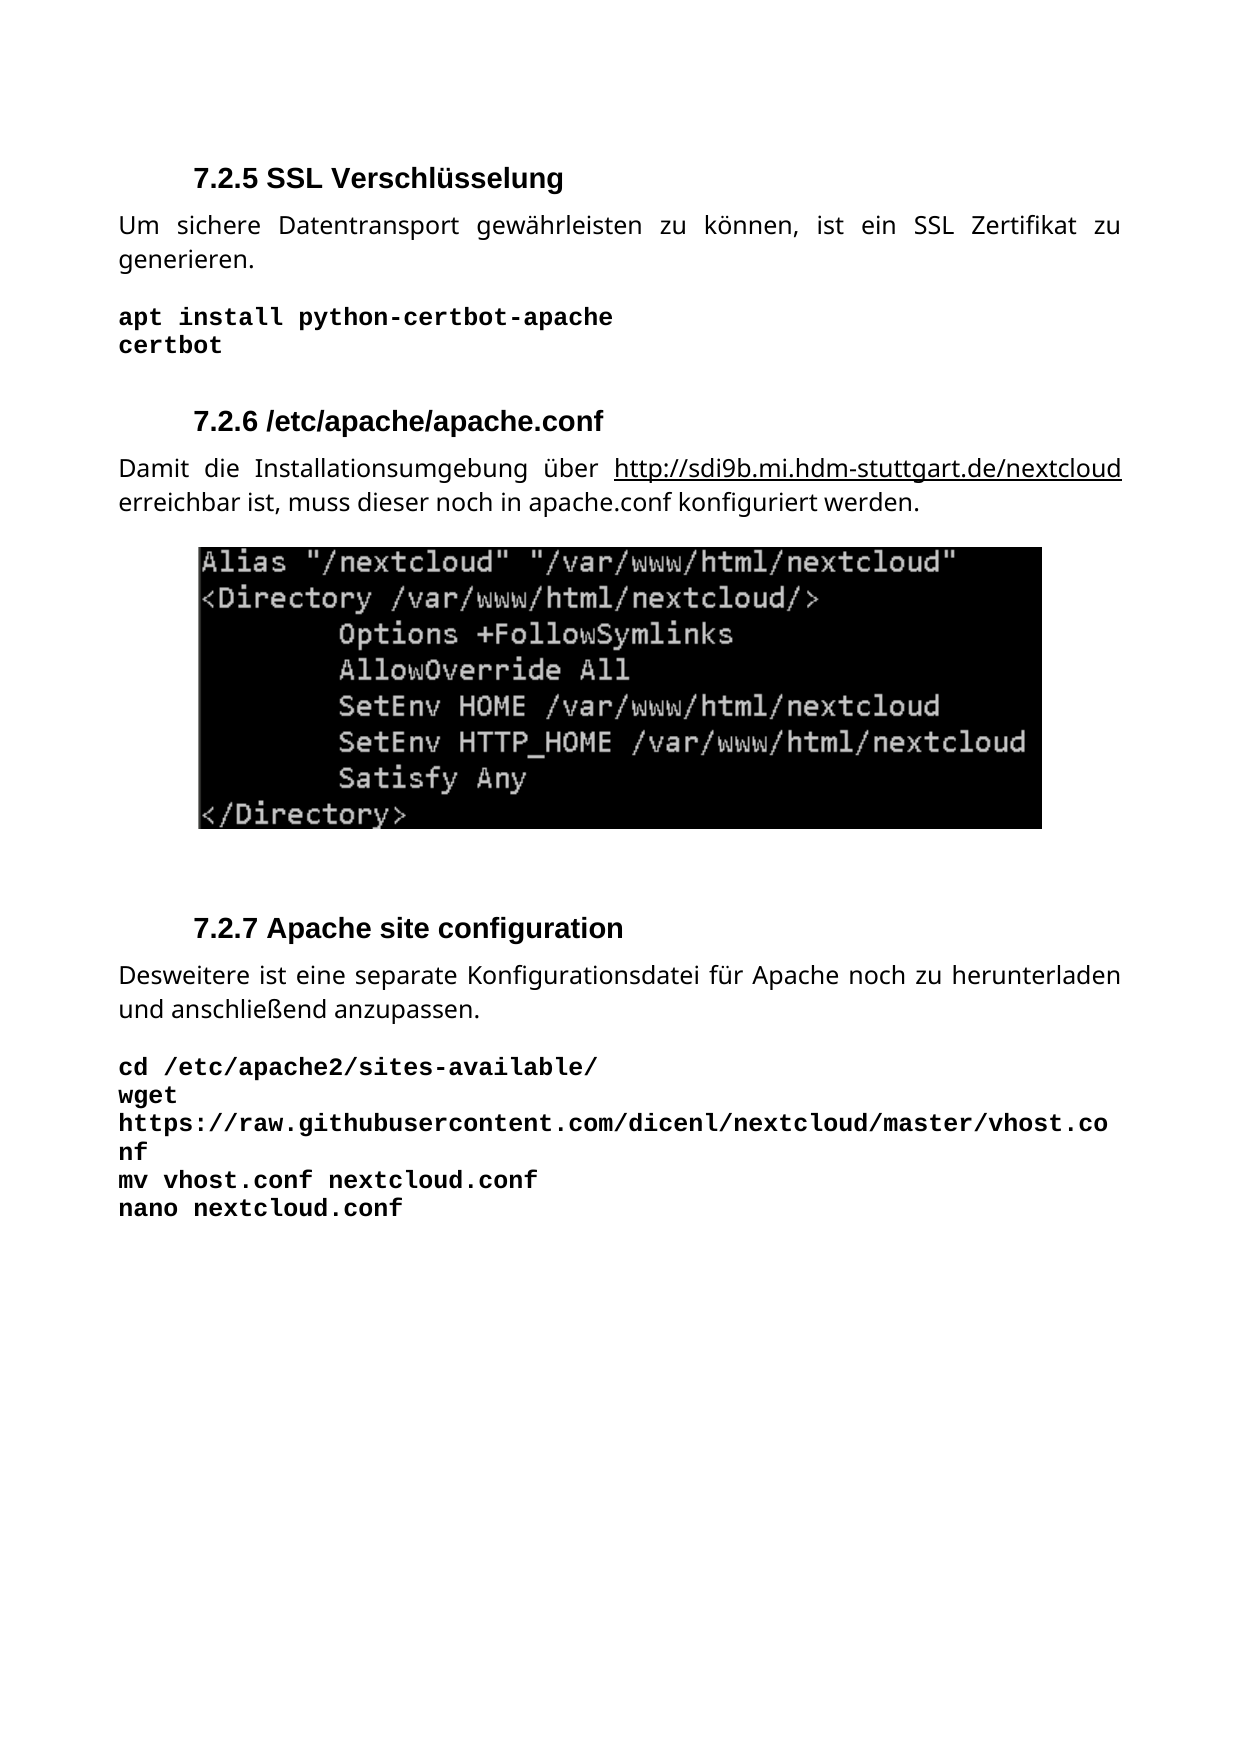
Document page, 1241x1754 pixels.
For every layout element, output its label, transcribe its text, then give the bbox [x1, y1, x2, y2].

text cd /etc/apache2/sites-available/ [118, 1054, 1122, 1082]
text apt install python-certbot-apache [118, 304, 1122, 333]
subtitle 7.2.6 /etc/apache/apache.conf [118, 404, 1122, 438]
text certbot [118, 333, 1122, 361]
subtitle 7.2.7 Apache site configuration [118, 911, 1122, 945]
text Um sichere Datentransport gewährleisten zu können, ist ein SSL Zertifikat zu generieren. [118, 207, 1122, 276]
text mv vhost.conf nextcloud.conf [118, 1167, 1122, 1196]
picture [198, 547, 1042, 829]
text Desweitere ist eine separate Konfigurationsdatei für Apache noch zu herunterladen und anschließend anzupassen. [118, 957, 1122, 1025]
text wget https://raw.githubusercontent.com/dicenl/nextcloud/master/vhost.conf [118, 1082, 1122, 1167]
text nano nextcloud.conf [118, 1196, 1122, 1224]
subtitle 7.2.5 SSL Verschlüsselung [118, 161, 1122, 195]
text Damit die Installationsumgebung über http://sdi9b.mi.hdm-stuttgart.de/nextcloud erreichbar ist, muss dieser noch in apache.conf konfiguriert werden. [118, 450, 1122, 518]
